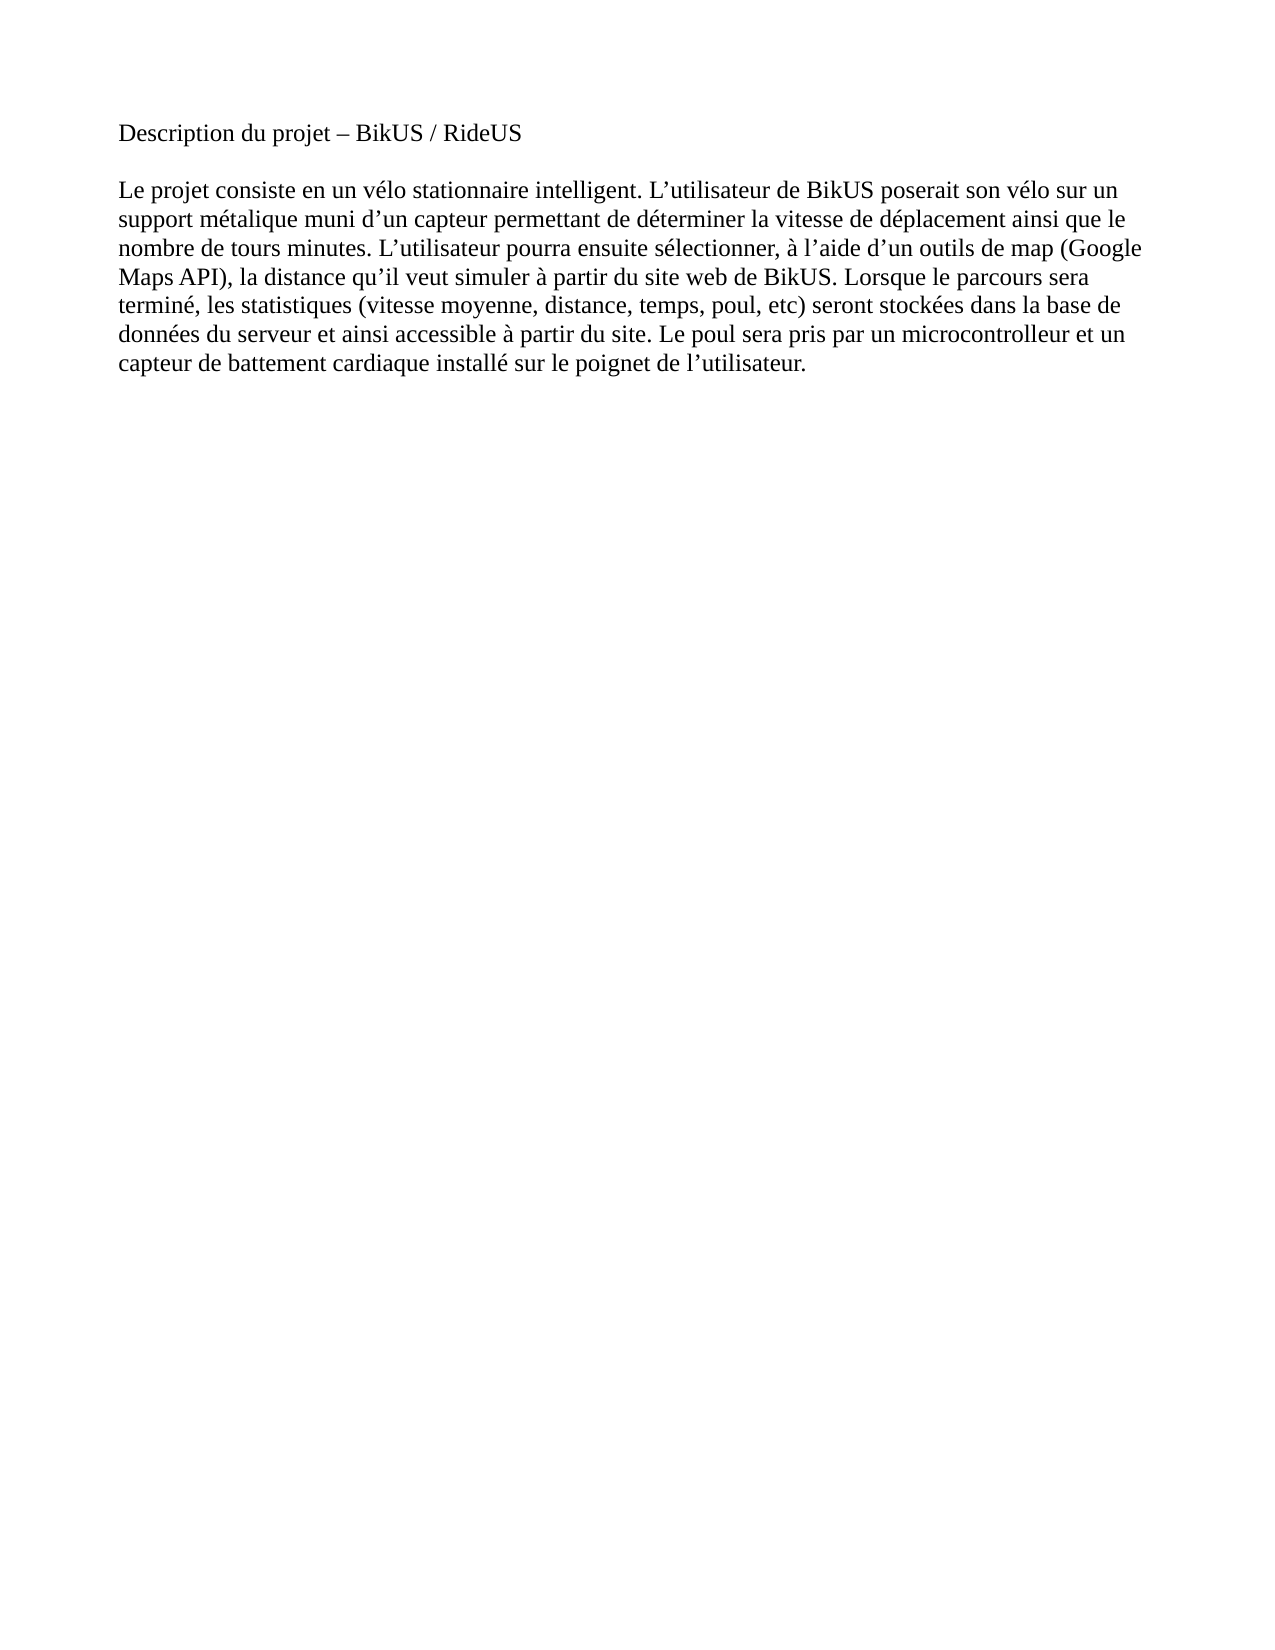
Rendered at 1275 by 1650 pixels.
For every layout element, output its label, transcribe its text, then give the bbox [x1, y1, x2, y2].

text Description du projet – BikUS / RideUS [118, 118, 1157, 147]
text Le projet consiste en un vélo stationnaire intelligent. L’utilisateur de BikUS poserait son vélo sur un support métalique muni d’un capteur permettant de déterminer la vitesse de déplacement ainsi que le nombre de tours minutes. L’utilisateur pourra ensuite sélectionner, à l’aide d’un outils de map (Google Maps API), la distance qu’il veut simuler à partir du site web de BikUS. Lorsque le parcours sera terminé, les statistiques (vitesse moyenne, distance, temps, poul, etc) seront stockées dans la base de données du serveur et ainsi accessible à partir du site. Le poul sera pris par un microcontrolleur et un capteur de battement cardiaque installé sur le poignet de l’utilisateur. [118, 176, 1157, 377]
